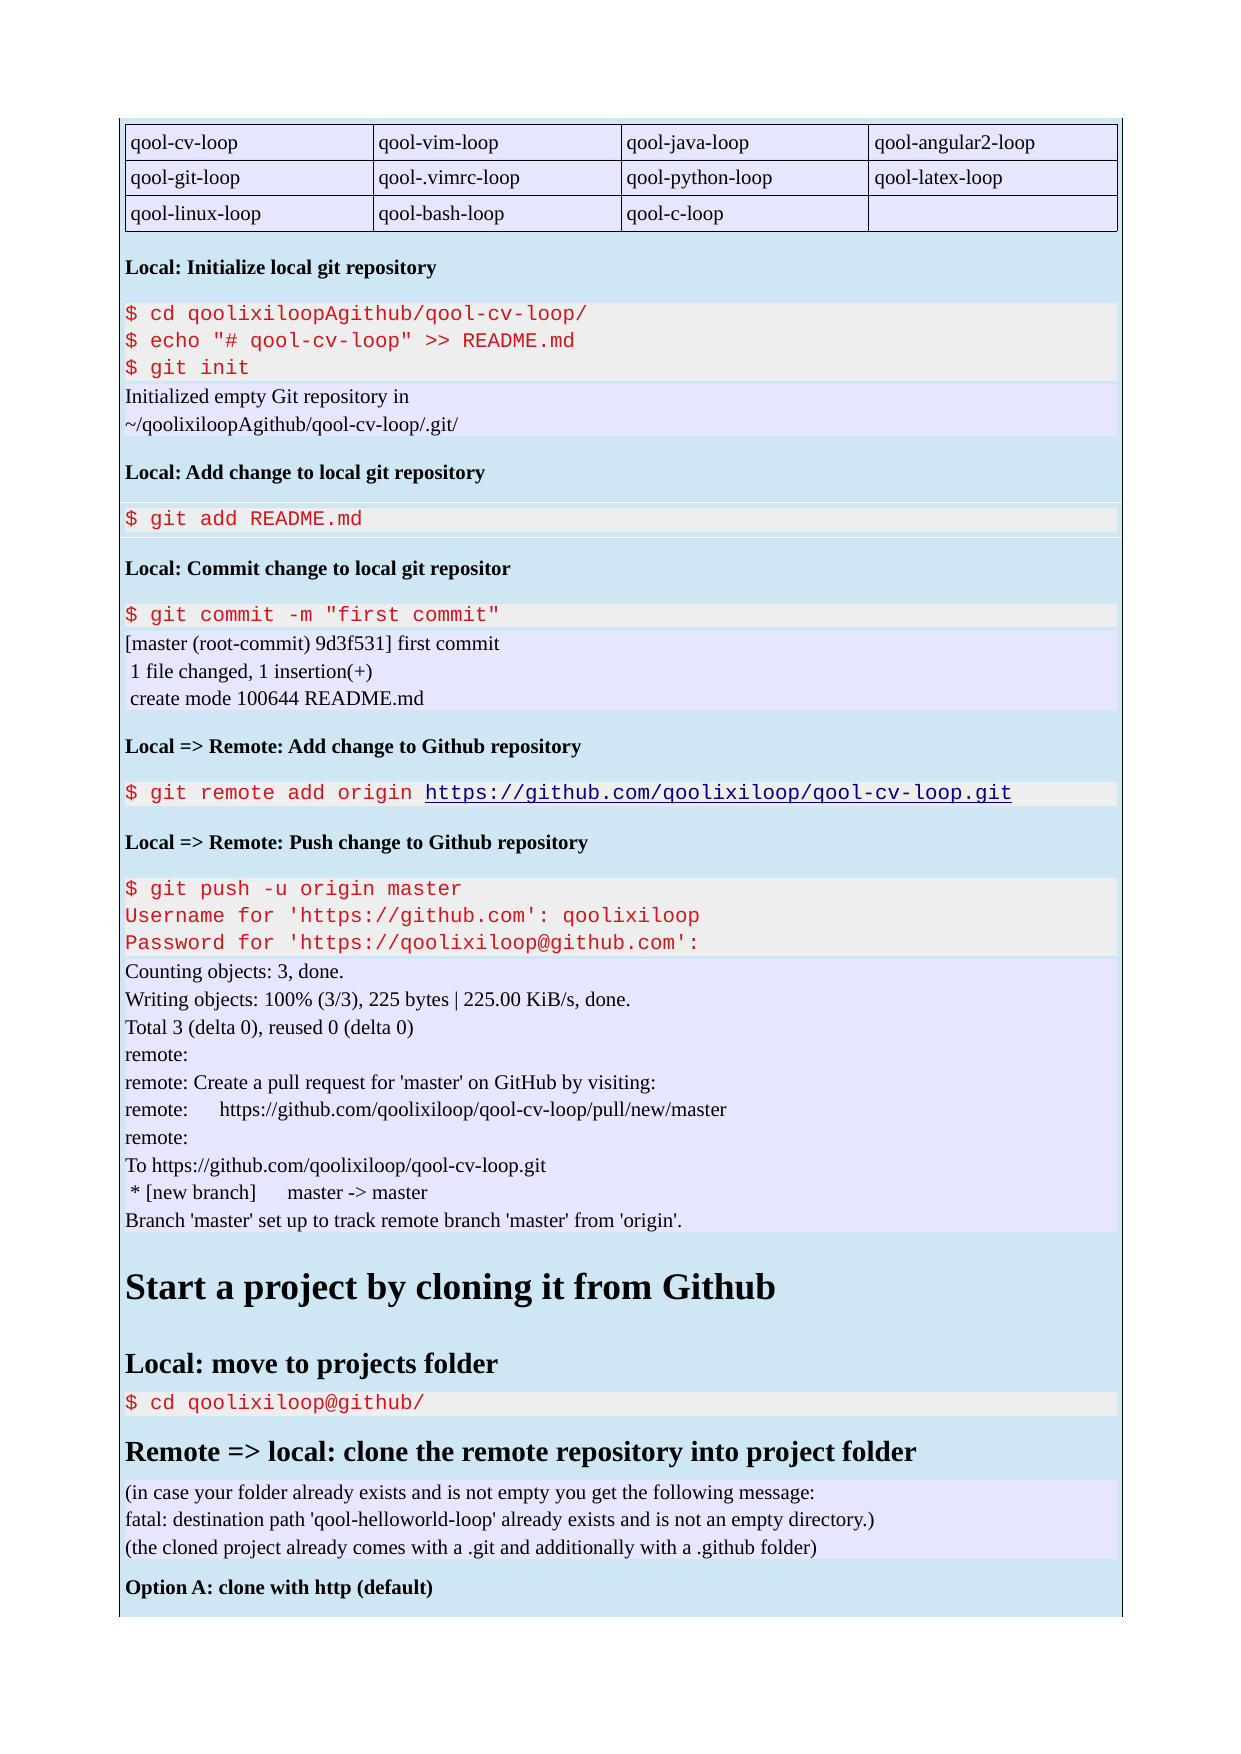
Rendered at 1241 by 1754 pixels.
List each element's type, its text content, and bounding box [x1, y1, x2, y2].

table_cell $ git add README.md [120, 503, 1122, 537]
table_cell qool-git-loop [126, 161, 373, 195]
table_cell qool-vim-loop [374, 125, 621, 159]
table_cell Local: Initialize local git repository [120, 237, 1122, 297]
table_cell qool-linux-loop [126, 196, 373, 231]
table_cell qool-.vimrc-loop [374, 161, 621, 195]
table_cell $ git push -u origin master Username for 'https://github.com': qoolixiloop Password for 'https://qoolixiloop@github.com': Counting objects: 3, done. Writing objects: 100% (3/3), 225 bytes | 225.00 KiB/s, done. Total 3 (delta 0), reused 0 (delta 0) remote: remote: Create a pull request for 'master' on GitHub by visiting: remote: https://github.com/qoolixiloop/qool-cv-loop/pull/new/master remote: To https://github.com/qoolixiloop/qool-cv-loop.git * [new branch] master -> master Branch 'master' set up to track remote branch 'master' from 'origin'. [120, 872, 1122, 1238]
table_cell Start a project by cloning it from Github [120, 1238, 1122, 1326]
table_cell qool-java-loop [622, 125, 868, 159]
table_cell qool-angular2-loop [869, 125, 1117, 159]
table_cell qool-latex-loop [869, 161, 1117, 195]
table_cell qool-cv-loop [126, 125, 373, 159]
table_cell $ git commit -m "first commit" [master (root-commit) 9d3f531] first commit 1 file changed, 1 insertion(+) create mode 100644 README.md [120, 598, 1122, 716]
table_cell [869, 196, 1117, 231]
table_cell Local => Remote: Add change to Github repository [120, 716, 1122, 776]
table_cell $ cd qoolixiloopAgithub/qool-cv-loop/ $ echo "# qool-cv-loop" >> README.md $ git init Initialized empty Git repository in ~/qoolixiloopAgithub/qool-cv-loop/.git/ [120, 297, 1122, 442]
table_cell $ git remote add origin https://github.com/qoolixiloop/qool-cv-loop.git [120, 776, 1122, 812]
table_cell Local: Commit change to local git repositor [120, 538, 1122, 598]
table_cell [120, 118, 1122, 237]
table_cell qool-python-loop [622, 161, 868, 195]
table_cell Local => Remote: Push change to Github repository [120, 812, 1122, 872]
table_cell Local: move to projects folder $ cd qoolixiloop@github/ Remote => local: clone the remote repository into project folder (in case your folder already exists and is not empty you get the following message: fatal: destination path 'qool-helloworld-loop' already exists and is not an empty directory.) (the cloned project already comes with a .git and additionally with a .github folder) Option A: clone with http (default) [120, 1326, 1122, 1617]
table_cell Local: Add change to local git repository [120, 442, 1122, 502]
table_cell qool-c-loop [622, 196, 868, 231]
table_cell qool-bash-loop [374, 196, 621, 231]
